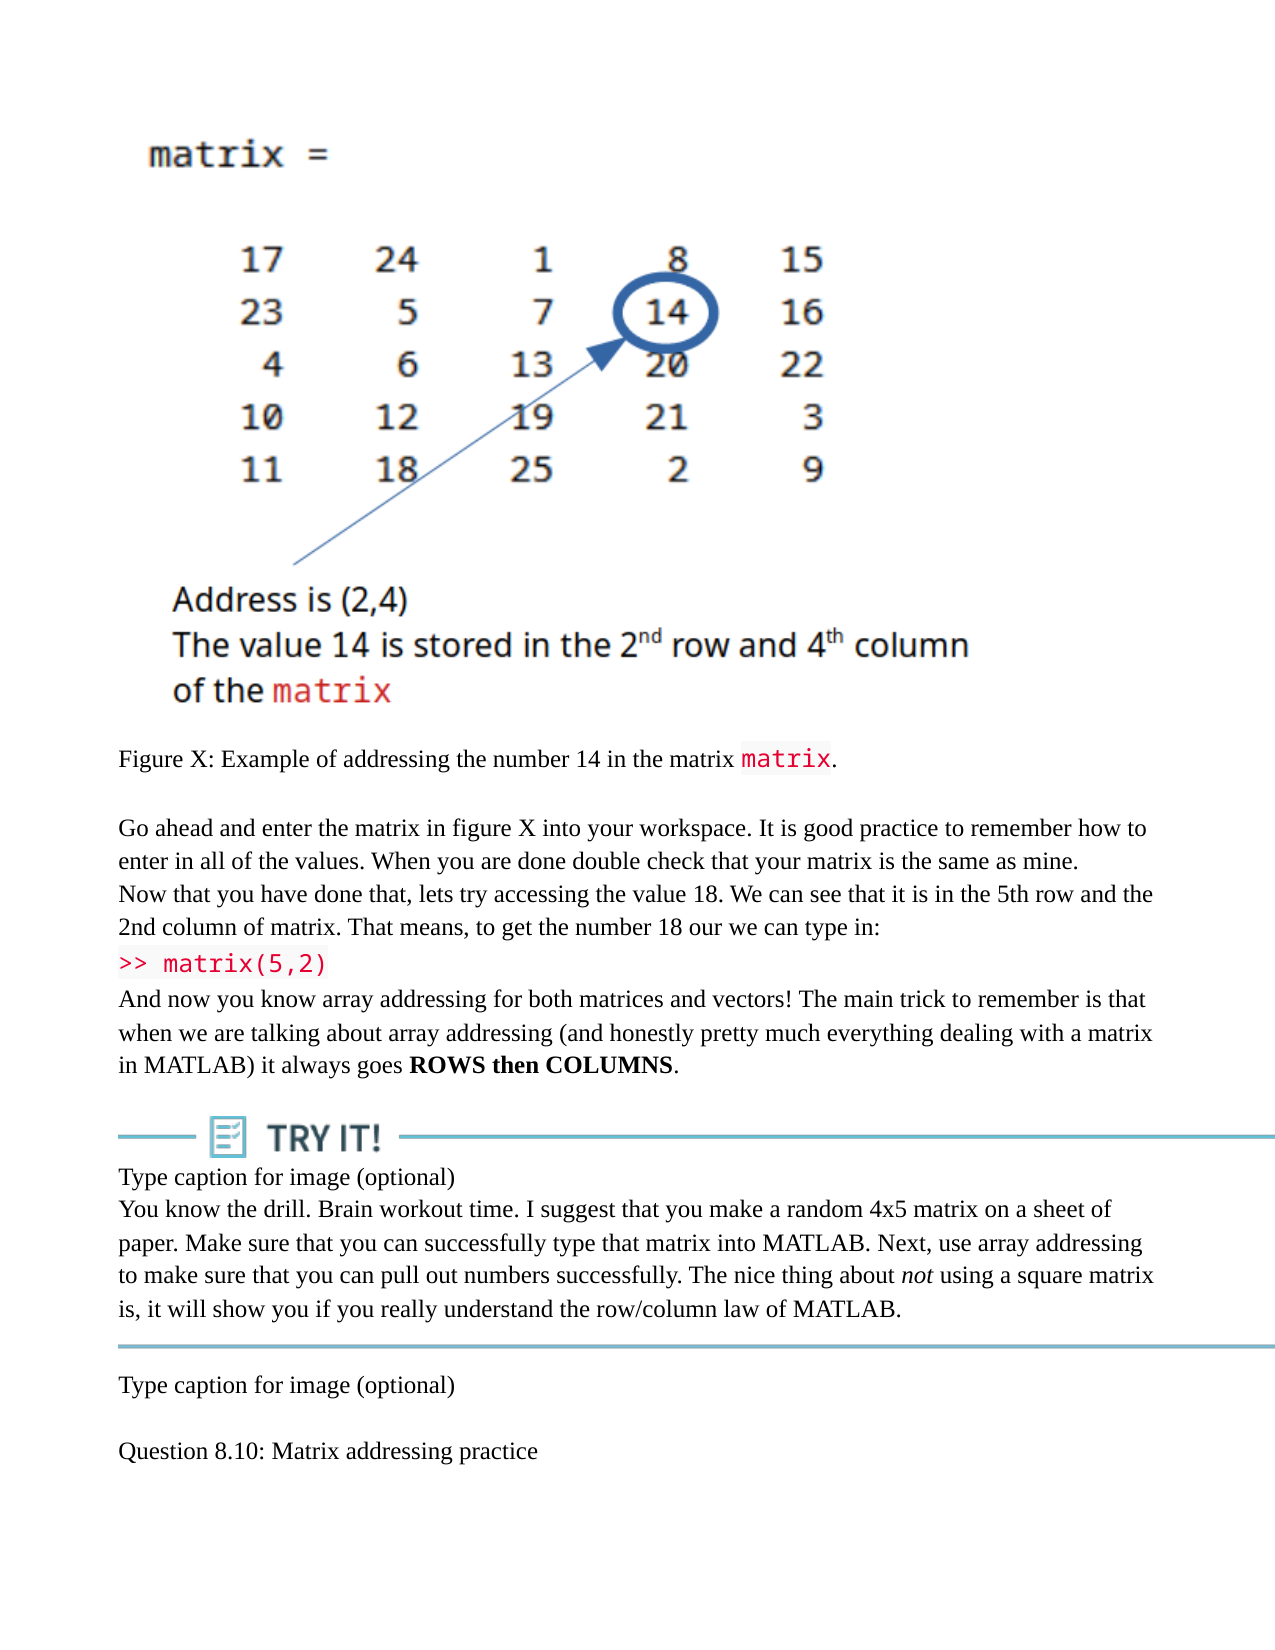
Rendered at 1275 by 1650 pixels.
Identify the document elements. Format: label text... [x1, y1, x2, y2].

picture [118, 118, 1017, 737]
text Go ahead and enter the matrix in figure X into your workspace. It is good practice to remember how to enter in all of the values. When you are done double check that your matrix is the same as mine. [118, 813, 1157, 875]
picture [118, 1116, 1275, 1158]
text You know the drill. Brain workout time. I suggest that you make a random 4x5 matrix on a sheet of paper. Make sure that you can successfully type that matrix into MATLAB. Next, use array addressing to make sure that you can pull out numbers successfully. The nice thing about not using a square matrix is, it will show you if you really understand the row/column law of MATLAB. [118, 1194, 1157, 1322]
text >> matrix(5,2) [118, 945, 1157, 979]
text Type caption for image (optional) [118, 1370, 1157, 1399]
text Now that you have done that, lets try accessing the value 18. We can see that it is in the 5th row and the 2nd column of matrix. That means, to get the number 18 our we can type in: [118, 879, 1157, 941]
picture [118, 1326, 1275, 1366]
text Figure X: Example of addressing the number 14 in the matrix matrix. [118, 741, 1157, 775]
text Type caption for image (optional) [118, 1162, 1157, 1190]
text And now you know array addressing for both matrices and vectors! The main trick to remember is that when we are talking about array addressing (and honestly pretty much everything dealing with a matrix in MATLAB) it always goes ROWS then COLUMNS. [118, 984, 1157, 1079]
text Question 8.10: Matrix addressing practice [118, 1436, 1157, 1465]
